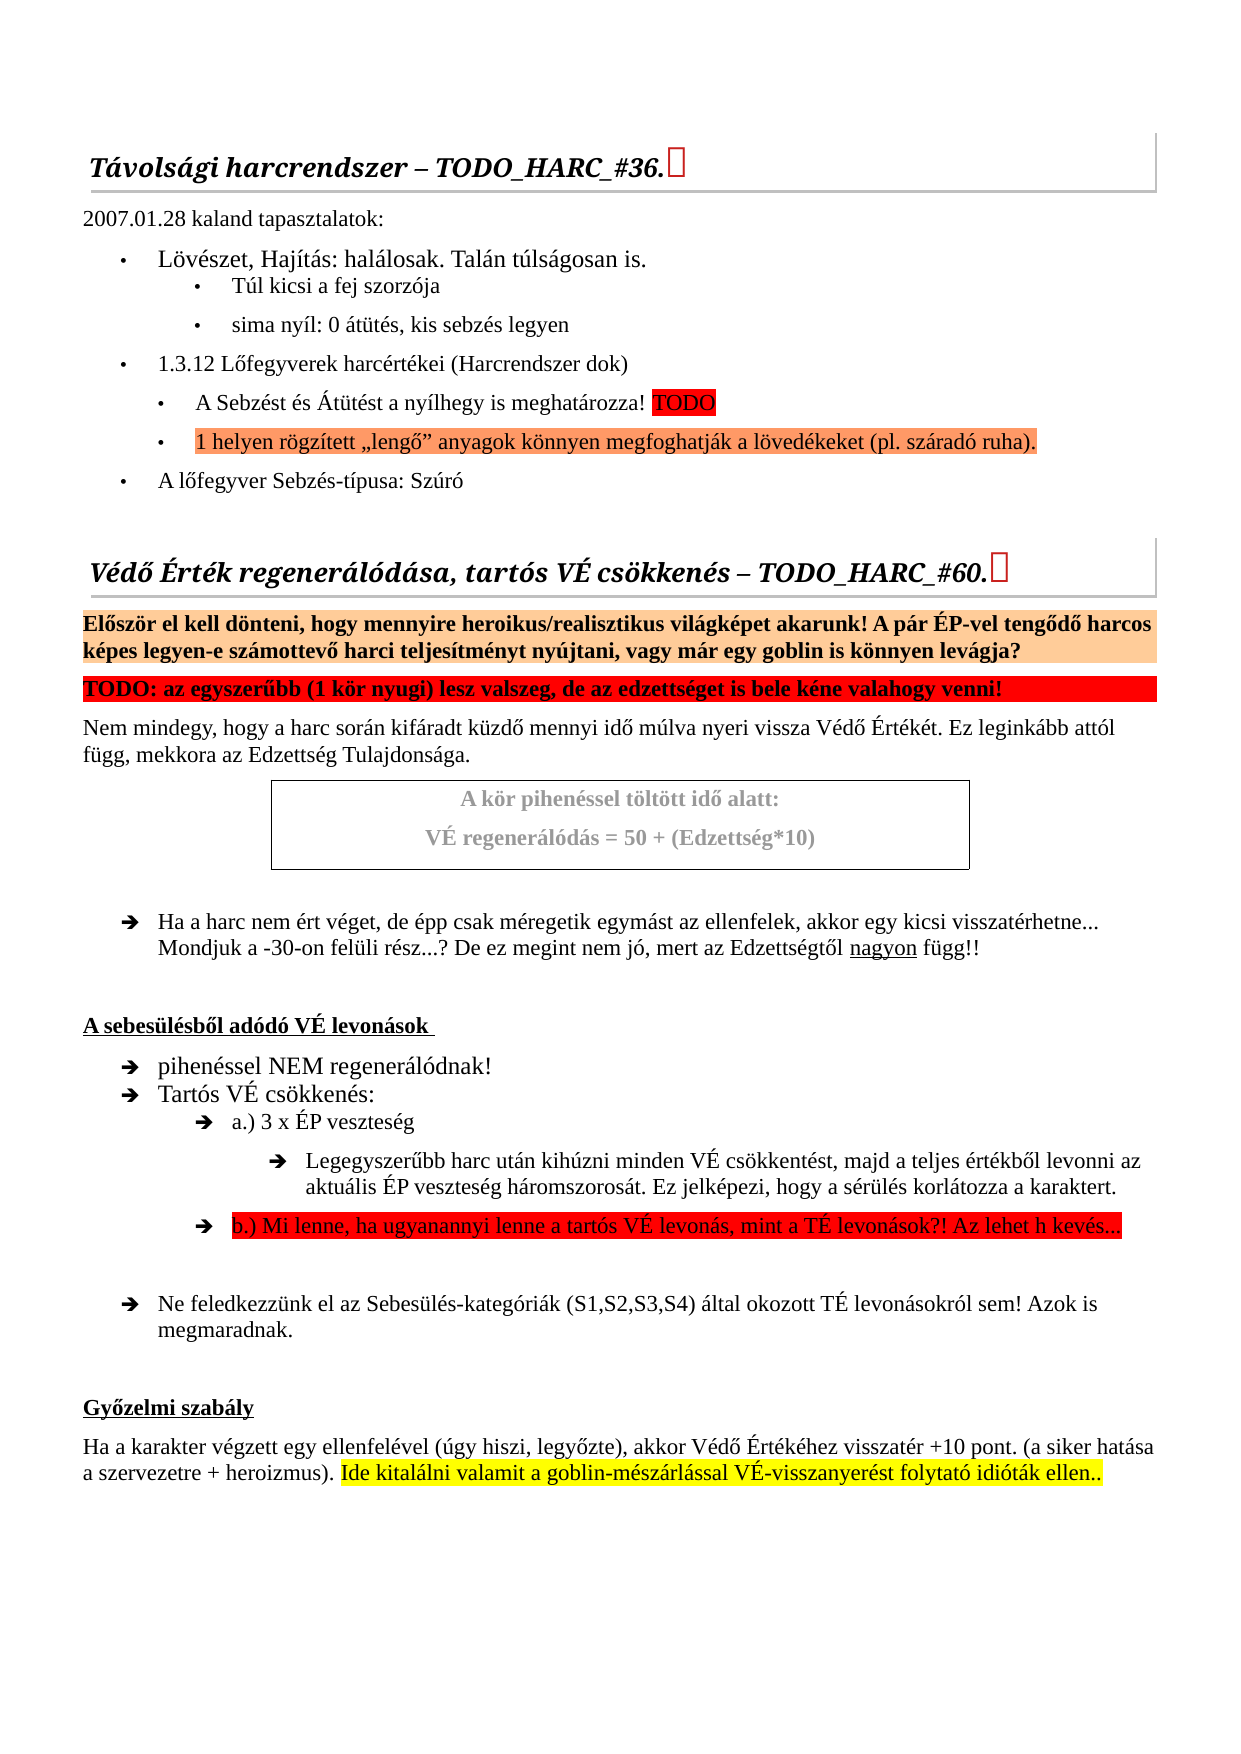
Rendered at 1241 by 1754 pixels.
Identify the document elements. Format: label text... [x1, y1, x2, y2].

text A sebesülésből adódó VÉ levonások [83, 1012, 1157, 1038]
list Ne feledkezzünk el az Sebesülés-kategóriák (S1,S2,S3,S4) által okozott TÉ levonásokról sem! Azok is megmaradnak. [120, 1290, 1157, 1343]
list a.) 3 x ÉP veszteség [194, 1108, 1157, 1134]
text 2007.01.28 kaland tapasztalatok: [83, 205, 1157, 231]
text TODO: az egyszerűbb (1 kör nyugi) lesz valszeg, de az edzettséget is bele kéne valahogy venni! [83, 676, 1157, 702]
list A Sebzést és Átütést a nyílhegy is meghatározza! TODO [158, 389, 1157, 416]
list A lőfegyver Sebzés-típusa: Szúró [120, 467, 1157, 493]
text Ha a karakter végzett egy ellenfelével (úgy hiszi, legyőzte), akkor Védő Értékéhez visszatér +10 pont. (a siker hatása a szervezetre + heroizmus). Ide kitalálni valamit a goblin-mészárlással VÉ-visszanyerést folytató idióták ellen.. [83, 1433, 1157, 1486]
list Ha a harc nem ért véget, de épp csak méregetik egymást az ellenfelek, akkor egy kicsi visszatérhetne... Mondjuk a -30-on felüli rész...? De ez megint nem jó, mert az Edzettségtől nagyon függ!! [120, 908, 1157, 961]
table_header A kör pihenéssel töltött idő alatt: VÉ regenerálódás = 50 + (Edzettség*10) [272, 781, 969, 869]
text Nem mindegy, hogy a harc során kifáradt küzdő mennyi idő múlva nyeri vissza Védő Értékét. Ez leginkább attól függ, mekkora az Edzettség Tulajdonsága. [83, 714, 1157, 767]
list Túl kicsi a fej szorzója [194, 273, 1157, 299]
list sima nyíl: 0 átütés, kis sebzés legyen [194, 311, 1157, 338]
list 1.3.12 Lőfegyverek harcértékei (Harcrendszer dok) [120, 350, 1157, 377]
list Lövészet, Hajítás: halálosak. Talán túlságosan is. [120, 244, 1157, 273]
list 1 helyen rögzített „lengő” anyagok könnyen megfoghatják a lövedékeket (pl. száradó ruha). [158, 428, 1157, 454]
subtitle Védő Érték regenerálódása, tartós VÉ csökkenés – TODO_HARC_#60.✅ [89, 538, 1154, 595]
list Legegyszerűbb harc után kihúzni minden VÉ csökkentést, majd a teljes értékből levonni az aktuális ÉP veszteség háromszorosát. Ez jelképezi, hogy a sérülés korlátozza a karaktert. [268, 1147, 1157, 1200]
subtitle Távolsági harcrendszer – TODO_HARC_#36.✅ [89, 133, 1154, 190]
list pihenéssel NEM regenerálódnak! [120, 1051, 1157, 1079]
text Először el kell dönteni, hogy mennyire heroikus/realisztikus világképet akarunk! A pár ÉP-vel tengődő harcos képes legyen-e számottevő harci teljesítményt nyújtani, vagy már egy goblin is könnyen levágja? [83, 610, 1157, 663]
text Győzelmi szabály [83, 1394, 1157, 1420]
list Tartós VÉ csökkenés: [120, 1079, 1157, 1108]
list b.) Mi lenne, ha ugyanannyi lenne a tartós VÉ levonás, mint a TÉ levonások?! Az lehet h kevés... [194, 1212, 1157, 1239]
